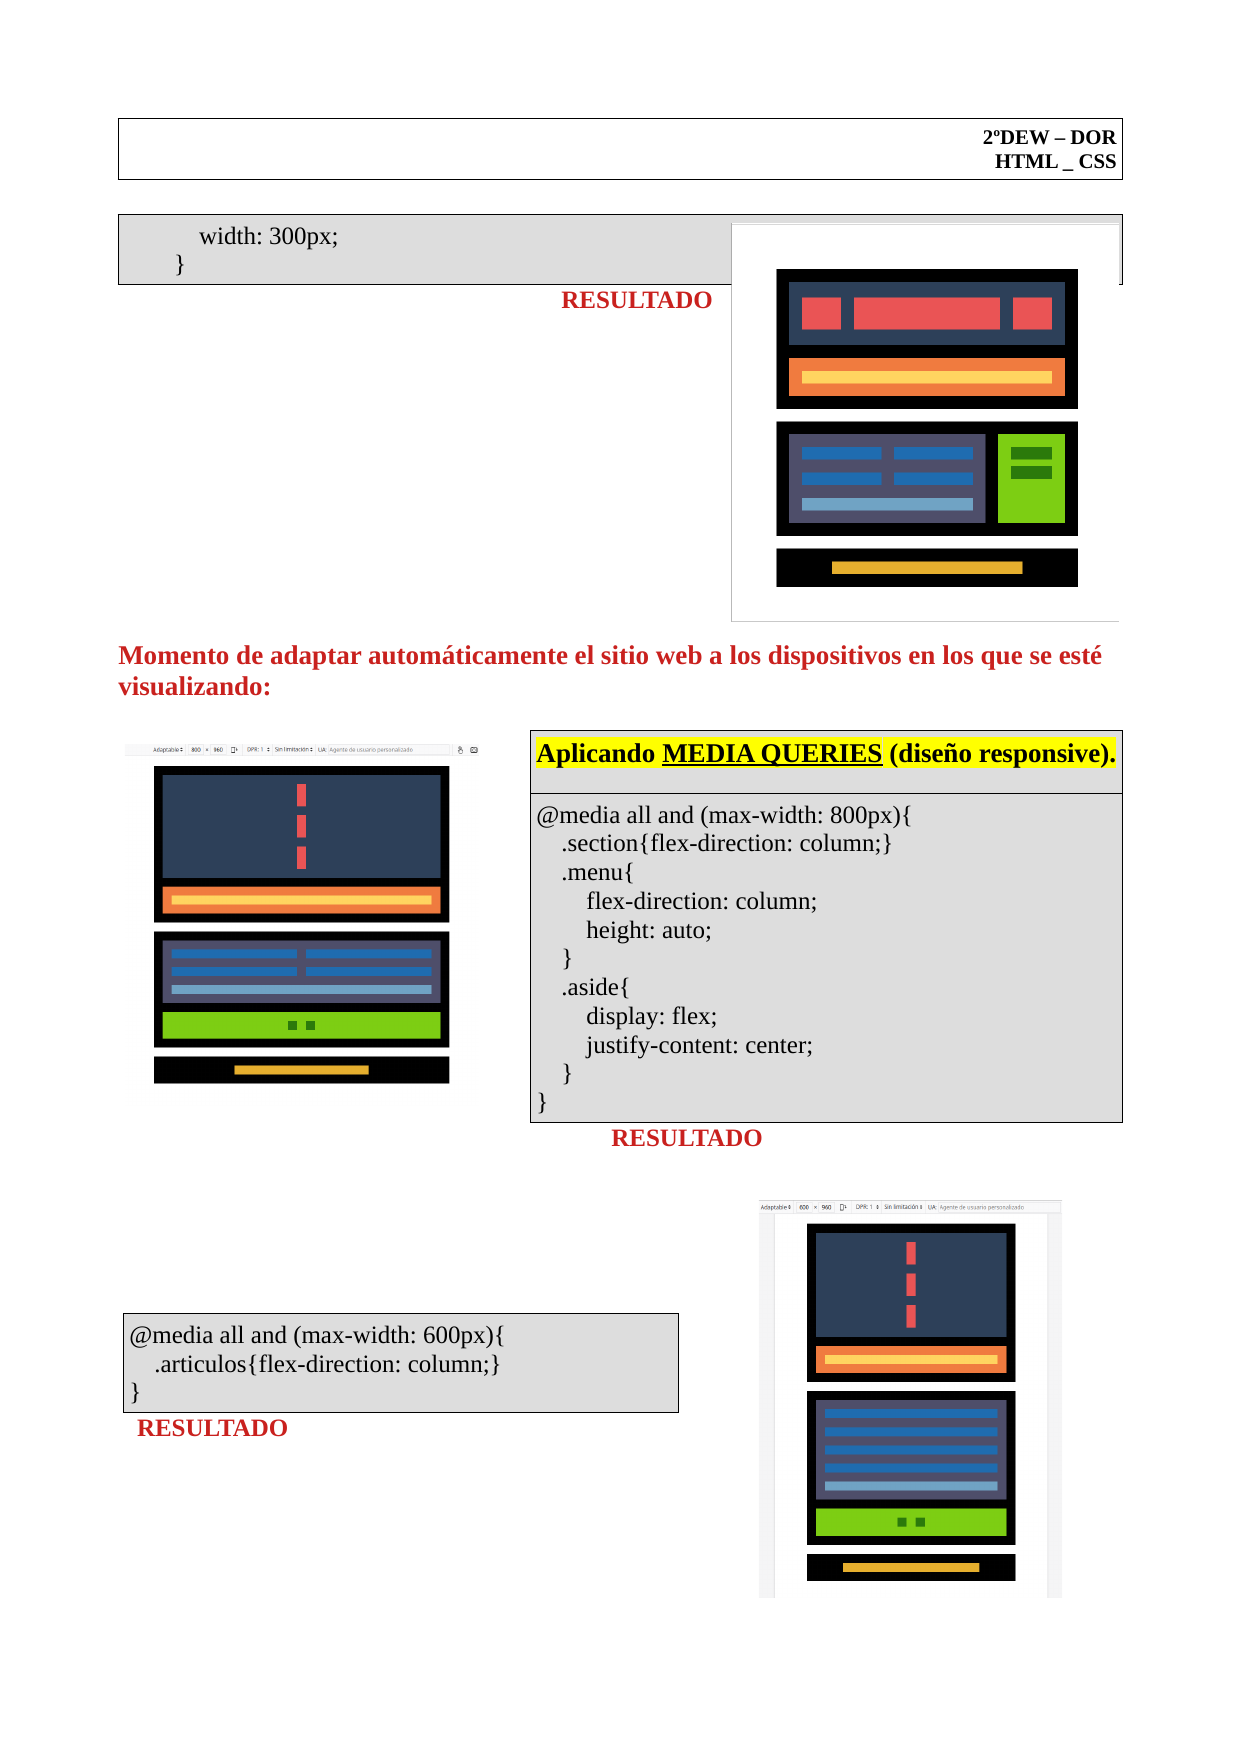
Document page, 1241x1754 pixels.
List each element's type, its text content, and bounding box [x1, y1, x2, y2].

text [1063, 1413, 1122, 1442]
text RESULTADO [118, 1123, 1122, 1151]
picture [758, 1200, 1063, 1598]
picture [124, 744, 479, 1106]
table_cell @media all and (max-width: 800px){ .section{flex-direction: column;} .menu{ flex-direction: column; height: auto; } .aside{ display: flex; justify-content: center; } } [531, 794, 1122, 1122]
picture [731, 223, 1119, 622]
table_header Aplicando MEDIA QUERIES (diseño responsive). [531, 731, 1122, 793]
text RESULTADO [118, 285, 731, 314]
text RESULTADO [118, 1413, 758, 1442]
table_cell width: 300px; } [119, 215, 1122, 284]
table_header @media all and (max-width: 600px){ .articulos{flex-direction: column;} } [124, 1314, 678, 1412]
text Momento de adaptar automáticamente el sitio web a los dispositivos en los que se esté visualizando: [118, 639, 1122, 701]
